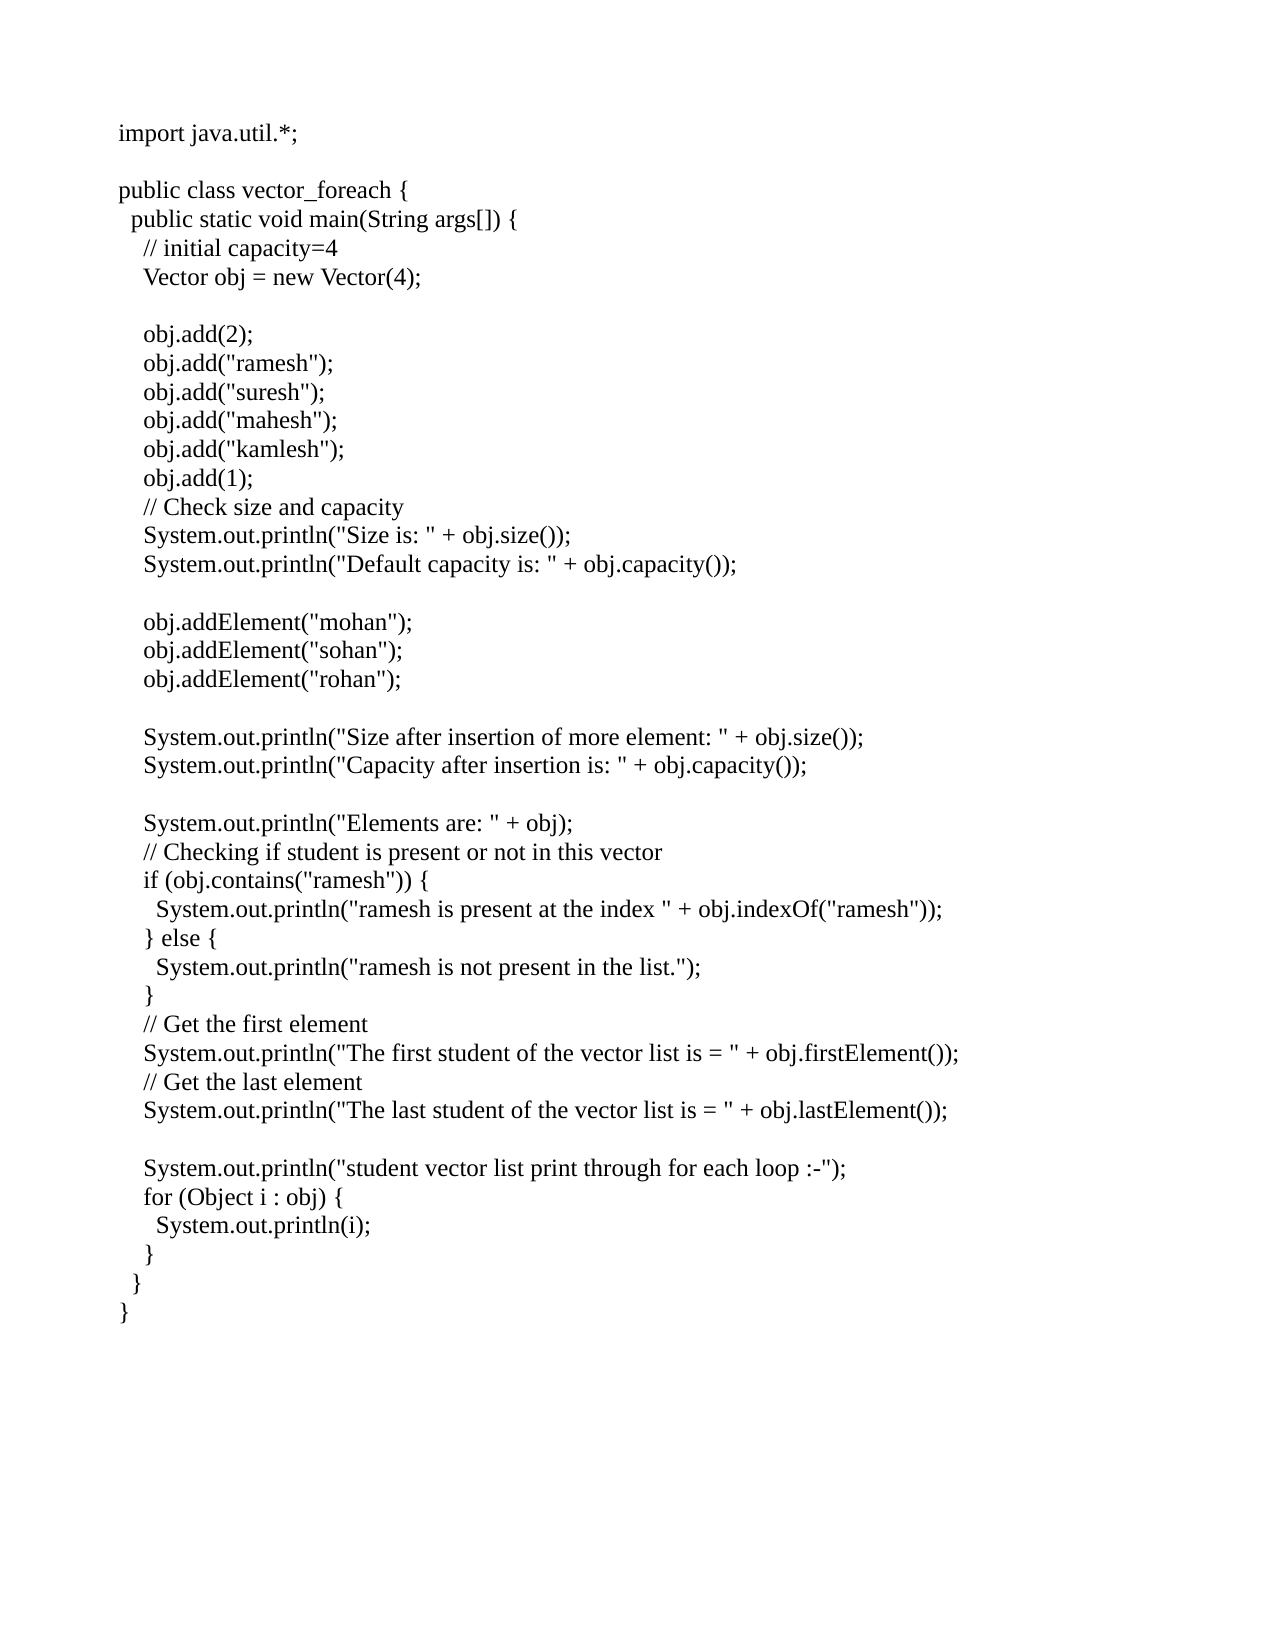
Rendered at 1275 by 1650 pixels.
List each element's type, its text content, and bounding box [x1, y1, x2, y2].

text obj.add(1); [118, 463, 1157, 492]
text // initial capacity=4 [118, 233, 1157, 262]
text Vector obj = new Vector(4); [118, 262, 1157, 291]
text System.out.println("ramesh is present at the index " + obj.indexOf("ramesh")); [118, 894, 1157, 923]
text } [118, 1297, 1157, 1326]
text } [118, 981, 1157, 1009]
text obj.add("mahesh"); [118, 406, 1157, 434]
text System.out.println("Capacity after insertion is: " + obj.capacity()); [118, 751, 1157, 779]
text public class vector_foreach { [118, 176, 1157, 204]
text for (Object i : obj) { [118, 1182, 1157, 1211]
text } else { [118, 923, 1157, 952]
text } [118, 1239, 1157, 1268]
text obj.add("suresh"); [118, 377, 1157, 406]
text System.out.println("The last student of the vector list is = " + obj.lastElement()); [118, 1096, 1157, 1124]
text obj.addElement("sohan"); [118, 636, 1157, 664]
text obj.add("kamlesh"); [118, 434, 1157, 463]
text } [118, 1268, 1157, 1297]
text public static void main(String args[]) { [118, 204, 1157, 233]
text // Check size and capacity [118, 492, 1157, 521]
text obj.add("ramesh"); [118, 348, 1157, 377]
text // Get the last element [118, 1067, 1157, 1096]
text System.out.println("student vector list print through for each loop :-"); [118, 1153, 1157, 1182]
text obj.addElement("rohan"); [118, 664, 1157, 693]
text System.out.println("Elements are: " + obj); [118, 808, 1157, 837]
text System.out.println("The first student of the vector list is = " + obj.firstElement()); [118, 1038, 1157, 1067]
text import java.util.*; [118, 118, 1157, 147]
text System.out.println("Size is: " + obj.size()); [118, 521, 1157, 549]
text System.out.println(i); [118, 1211, 1157, 1239]
text obj.addElement("mohan"); [118, 607, 1157, 636]
text System.out.println("ramesh is not present in the list."); [118, 952, 1157, 981]
text // Checking if student is present or not in this vector [118, 837, 1157, 866]
text System.out.println("Size after insertion of more element: " + obj.size()); [118, 722, 1157, 751]
text obj.add(2); [118, 319, 1157, 348]
text if (obj.contains("ramesh")) { [118, 866, 1157, 894]
text System.out.println("Default capacity is: " + obj.capacity()); [118, 549, 1157, 578]
text // Get the first element [118, 1009, 1157, 1038]
